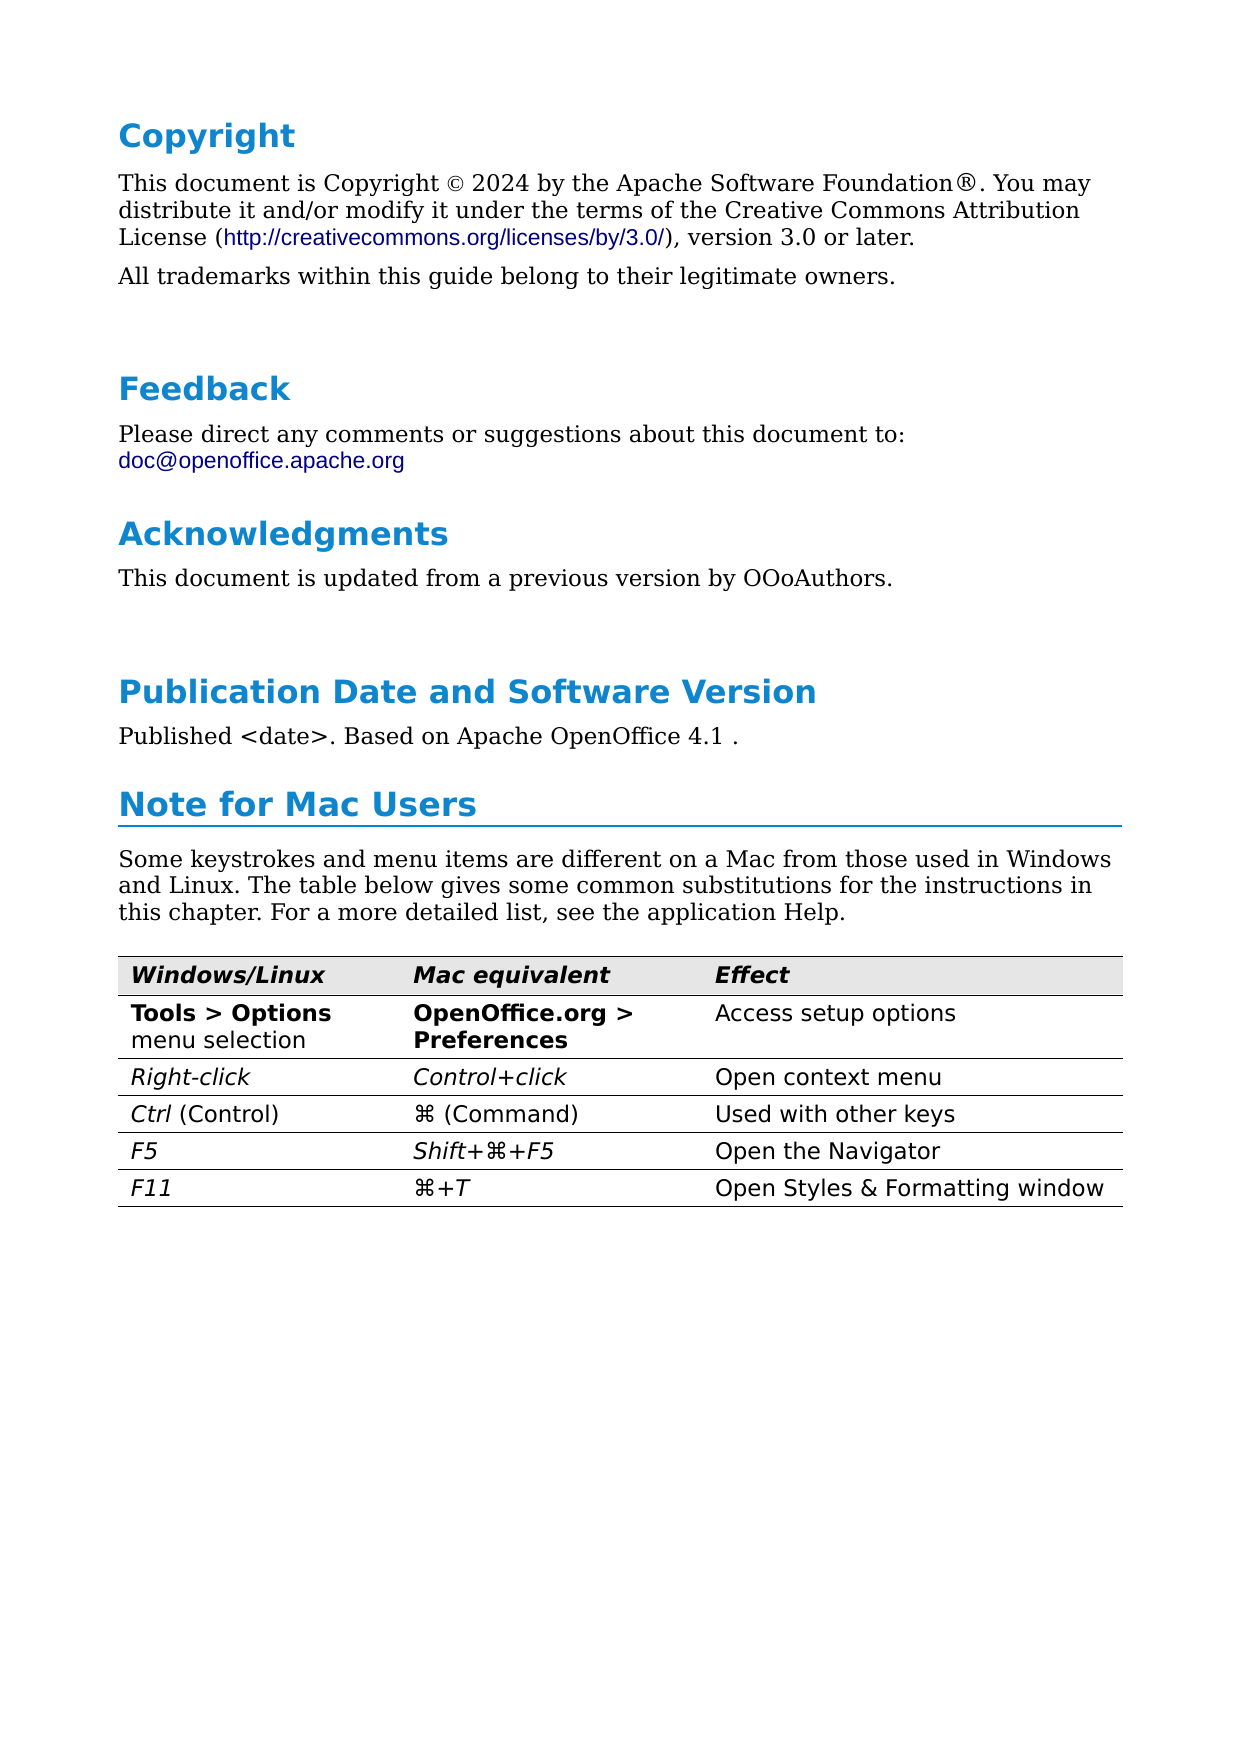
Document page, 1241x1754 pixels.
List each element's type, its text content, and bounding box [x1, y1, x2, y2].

text Published <date>. Based on Apache OpenOffice 4.1 . [118, 723, 1122, 750]
table_cell OpenOffice.org > Preferences [401, 996, 702, 1058]
table_cell Tools > Options menu selection [118, 996, 401, 1058]
table_cell Open Styles & Formatting window [702, 1170, 1123, 1206]
table_cell Open the Navigator [702, 1133, 1123, 1169]
text This document is Copyright © 2024 by the Apache Software Foundation®. You may distribute it and/or modify it under the terms of the Creative Commons Attribution License (http://creativecommons.org/licenses/by/3.0/), version 3.0 or later. [118, 168, 1122, 251]
table_header Effect [702, 957, 1123, 994]
table_cell Shift+z+F5 [401, 1133, 702, 1169]
subtitle Note for Mac Users [118, 786, 1122, 825]
table_cell Right-click [118, 1059, 401, 1095]
table_cell Ctrl (Control) [118, 1096, 401, 1132]
text All trademarks within this guide belong to their legitimate owners. [118, 263, 1122, 290]
table_cell Control+click [401, 1059, 702, 1095]
table_cell Access setup options [702, 996, 1123, 1058]
text Publication Date and Software Version [118, 673, 1122, 711]
table_cell z+T [401, 1170, 702, 1206]
table_cell F11 [118, 1170, 401, 1206]
text Feedback [118, 371, 1122, 408]
table_cell Open context menu [702, 1059, 1123, 1095]
table_cell Used with other keys [702, 1096, 1123, 1132]
text Acknowledgments [118, 516, 1122, 553]
text Copyright [118, 118, 1122, 156]
text Please direct any comments or suggestions about this document to: doc@openoffice.apache.org [118, 421, 1122, 474]
table_header Mac equivalent [401, 957, 702, 994]
table_cell z (Command) [401, 1096, 702, 1132]
table_header Windows/Linux [118, 957, 401, 994]
text Some keystrokes and menu items are different on a Mac from those used in Windows and Linux. The table below gives some common substitutions for the instructions in this chapter. For a more detailed list, see the application Help. [118, 846, 1122, 926]
text This document is updated from a previous version by OOoAuthors. [118, 566, 1122, 592]
table_cell F5 [118, 1133, 401, 1169]
